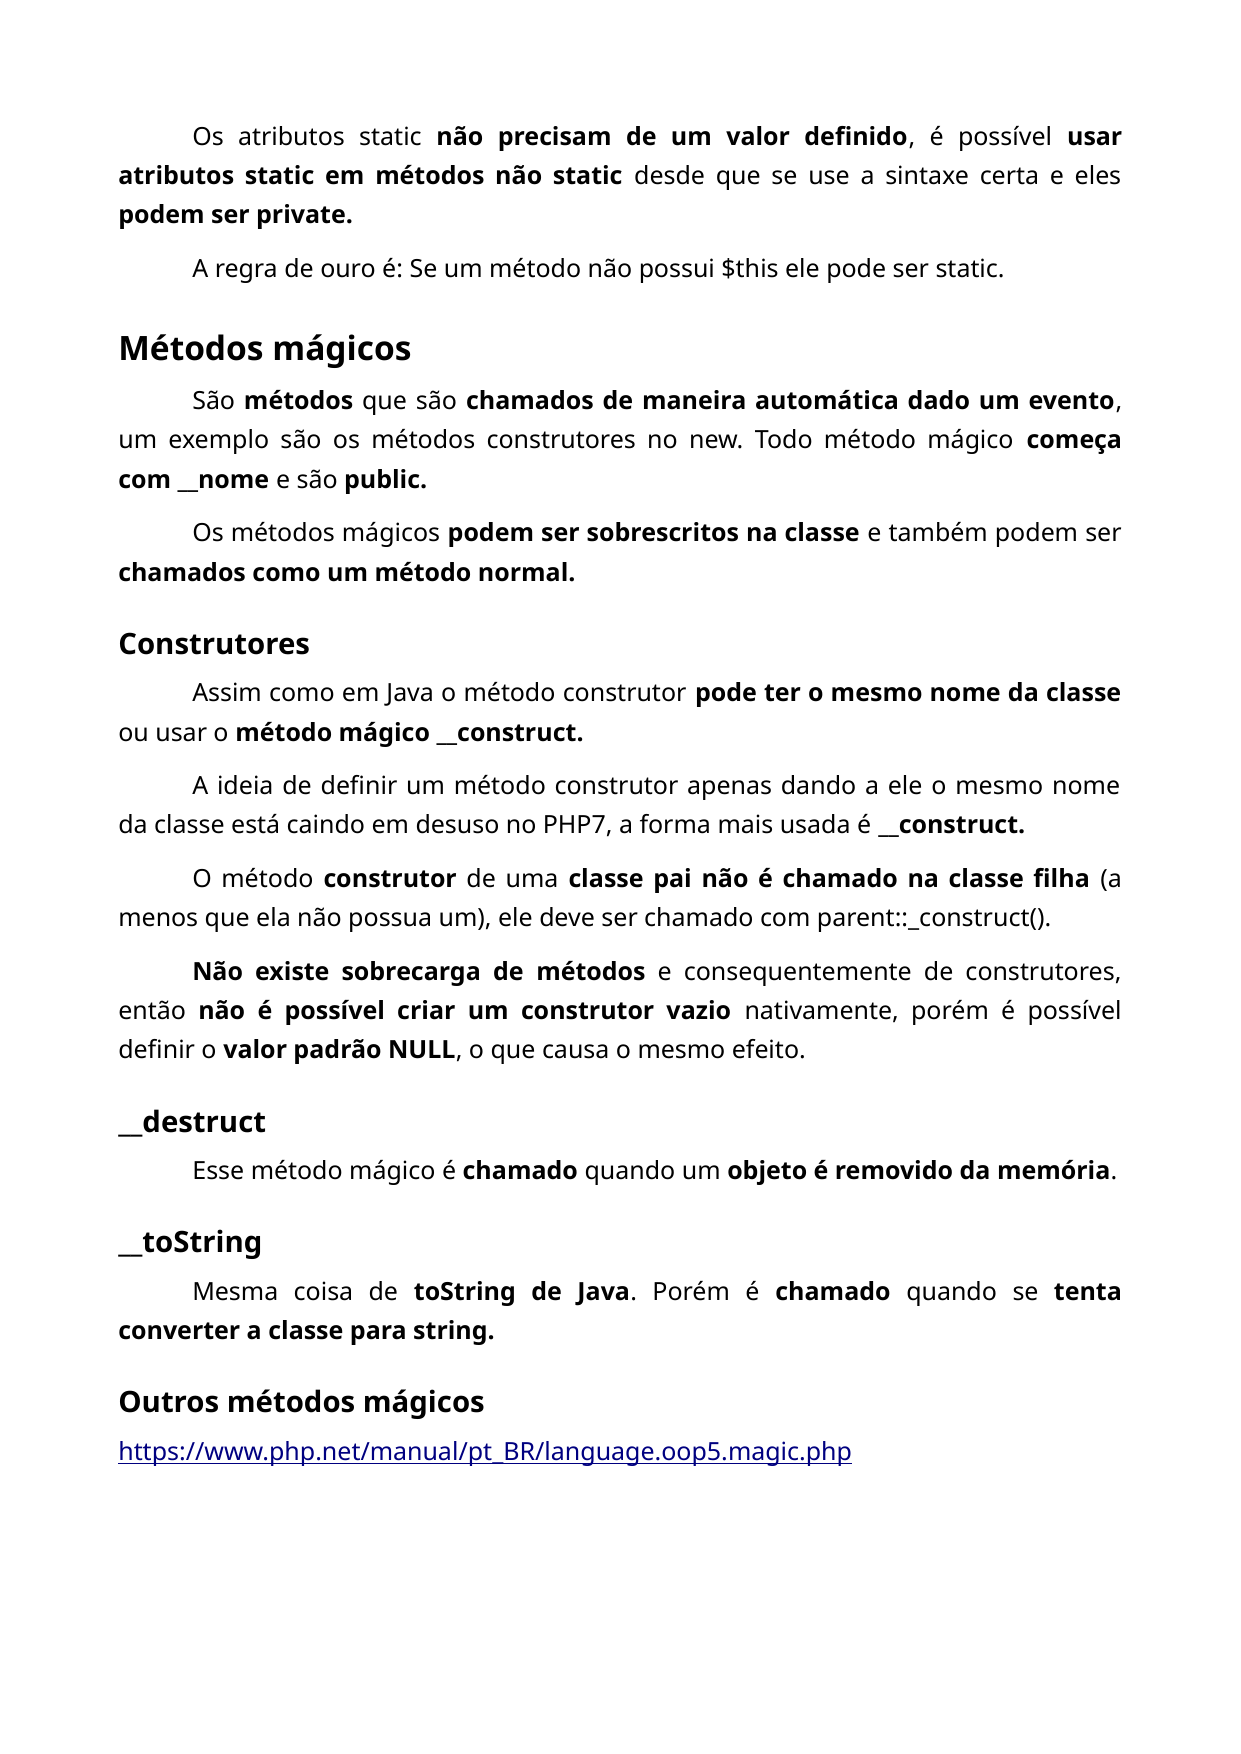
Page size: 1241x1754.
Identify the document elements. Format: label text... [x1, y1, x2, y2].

text Mesma coisa de toString de Java. Porém é chamado quando se tenta converter a classe para string. [118, 1274, 1122, 1347]
text O método construtor de uma classe pai não é chamado na classe filha (a menos que ela não possua um), ele deve ser chamado com parent::_construct(). [118, 861, 1122, 934]
text Assim como em Java o método construtor pode ter o mesmo nome da classe ou usar o método mágico __construct. [118, 675, 1122, 748]
text Os métodos mágicos podem ser sobrescritos na classe e também podem ser chamados como um método normal. [118, 515, 1122, 588]
text A ideia de definir um método construtor apenas dando a ele o mesmo nome da classe está caindo em desuso no PHP7, a forma mais usada é __construct. [118, 768, 1122, 841]
subtitle Construtores [118, 623, 1122, 663]
text Os atributos static não precisam de um valor definido, é possível usar atributos static em métodos não static desde que se use a sintaxe certa e eles podem ser private. [118, 118, 1122, 231]
text Esse método mágico é chamado quando um objeto é removido da memória. [118, 1153, 1122, 1187]
subtitle Métodos mágicos [118, 325, 1122, 371]
text Não existe sobrecarga de métodos e consequentemente de construtores, então não é possível criar um construtor vazio nativamente, porém é possível definir o valor padrão NULL, o que causa o mesmo efeito. [118, 954, 1122, 1066]
text https://www.php.net/manual/pt_BR/language.oop5.magic.php [118, 1434, 1122, 1468]
text São métodos que são chamados de maneira automática dado um evento, um exemplo são os métodos construtores no new. Todo método mágico começa com __nome e são public. [118, 383, 1122, 495]
subtitle Outros métodos mágicos [118, 1381, 1122, 1421]
subtitle __toString [118, 1221, 1122, 1261]
text A regra de ouro é: Se um método não possui $this ele pode ser static. [118, 250, 1122, 284]
subtitle __destruct [118, 1101, 1122, 1141]
